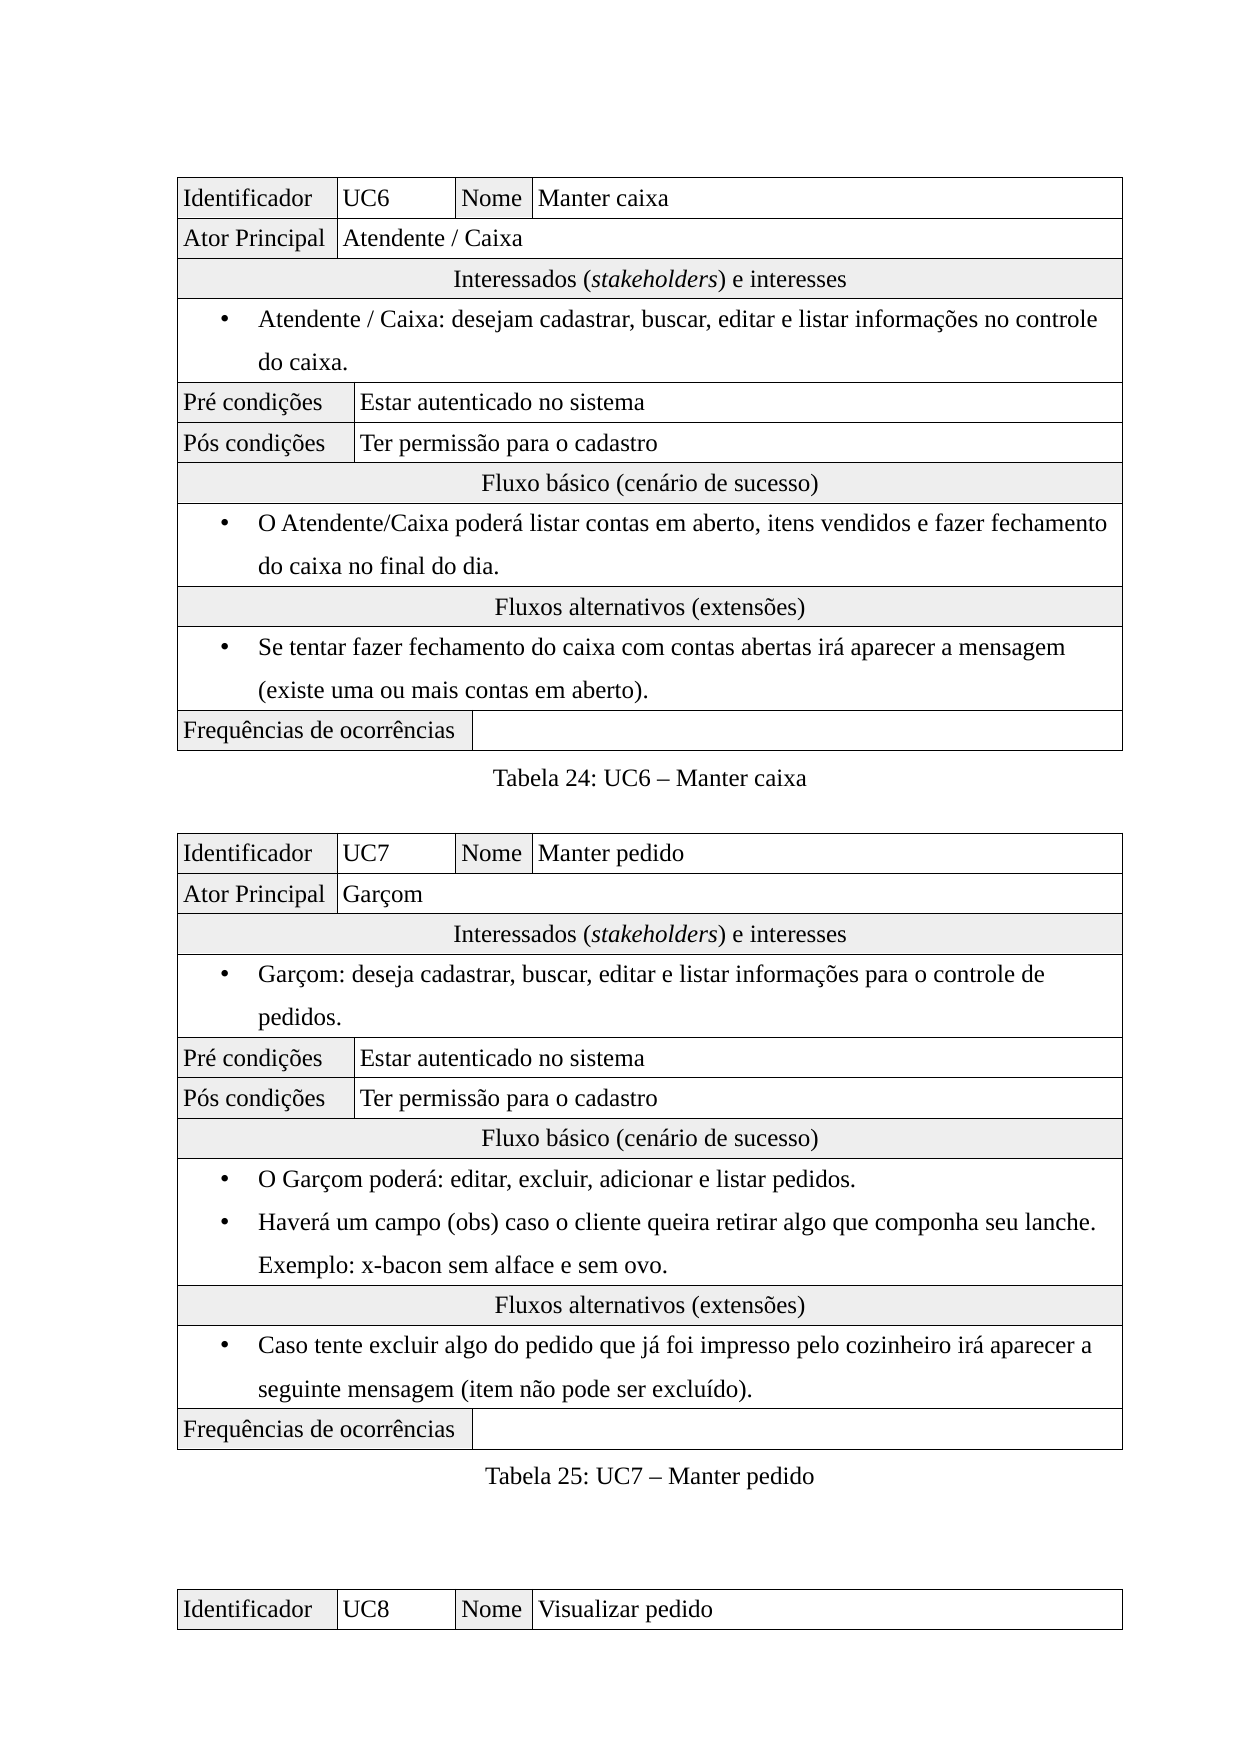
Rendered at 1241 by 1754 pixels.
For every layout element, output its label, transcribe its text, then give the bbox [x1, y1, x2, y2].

table_cell Atendente / Caixa [338, 219, 1122, 258]
table_cell Ator Principal [178, 219, 337, 258]
table_cell Fluxo básico (cenário de sucesso) [178, 1119, 1122, 1158]
table_cell Fluxo básico (cenário de sucesso) [178, 463, 1122, 502]
table_cell Estar autenticado no sistema [355, 1038, 1122, 1077]
table_cell Fluxos alternativos (extensões) [178, 1286, 1122, 1325]
table_header UC6 [338, 178, 455, 217]
table_cell Pós condições [178, 1078, 354, 1118]
table_cell Se tentar fazer fechamento do caixa com contas abertas irá aparecer a mensagem (existe uma ou mais contas em aberto). [178, 627, 1122, 710]
table_header Identificador [178, 1590, 337, 1629]
text Tabela 24: UC6 – Manter caixa [177, 763, 1122, 791]
table_cell O Atendente/Caixa poderá listar contas em aberto, itens vendidos e fazer fechamento do caixa no final do dia. [178, 504, 1122, 586]
table_header UC7 [338, 834, 455, 873]
table_cell Frequências de ocorrências [178, 711, 472, 750]
text Tabela 25: UC7 – Manter pedido [177, 1461, 1122, 1490]
table_header UC8 [338, 1590, 455, 1629]
table_header Nome [456, 834, 532, 873]
table_cell Pós condições [178, 423, 354, 462]
table_cell Interessados (stakeholders) e interesses [178, 914, 1122, 953]
table_cell Estar autenticado no sistema [355, 383, 1122, 422]
table_header Manter pedido [533, 834, 1122, 873]
table_cell Ator Principal [178, 874, 337, 913]
table_header Nome [456, 1590, 532, 1629]
table_cell Ter permissão para o cadastro [355, 1078, 1122, 1118]
table_header Identificador [178, 834, 337, 873]
table_cell Interessados (stakeholders) e interesses [178, 259, 1122, 298]
table_cell Frequências de ocorrências [178, 1409, 472, 1448]
table_cell Atendente / Caixa: desejam cadastrar, buscar, editar e listar informações no controle do caixa. [178, 299, 1122, 382]
table_cell Caso tente excluir algo do pedido que já foi impresso pelo cozinheiro irá aparecer a seguinte mensagem (item não pode ser excluído). [178, 1326, 1122, 1408]
table_header Visualizar pedido [533, 1590, 1122, 1629]
table_cell Fluxos alternativos (extensões) [178, 587, 1122, 626]
table_header Nome [456, 178, 532, 217]
table_header Manter caixa [533, 178, 1122, 217]
table_cell Ter permissão para o cadastro [355, 423, 1122, 462]
table_cell Garçom [338, 874, 1122, 913]
table_cell Pré condições [178, 1038, 354, 1077]
table_cell [473, 711, 1122, 750]
table_cell Garçom: deseja cadastrar, buscar, editar e listar informações para o controle de pedidos. [178, 955, 1122, 1037]
table_header Identificador [178, 178, 337, 217]
table_cell O Garçom poderá: editar, excluir, adicionar e listar pedidos. Haverá um campo (obs) caso o cliente queira retirar algo que componha seu lanche. Exemplo: x-bacon sem alface e sem ovo. [178, 1159, 1122, 1284]
table_cell [473, 1409, 1122, 1448]
table_cell Pré condições [178, 383, 354, 422]
